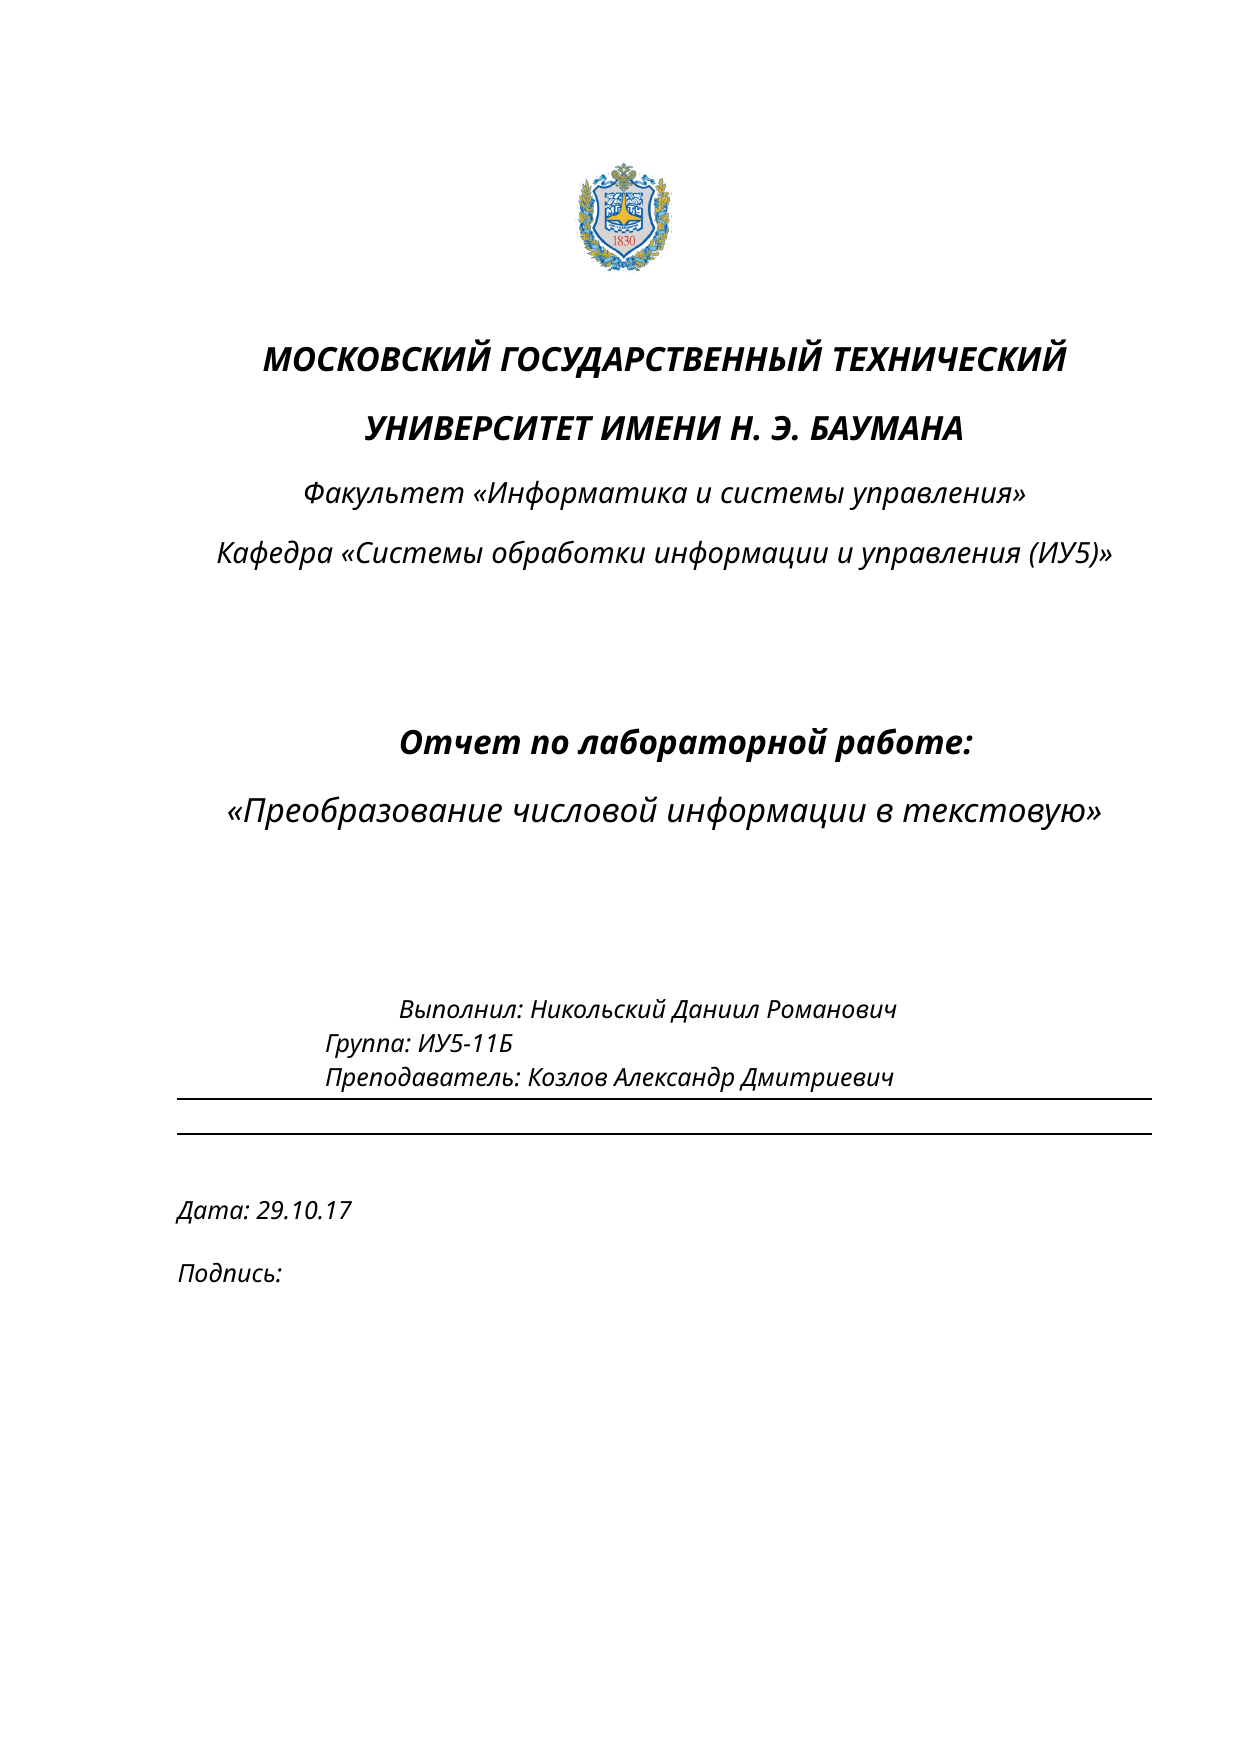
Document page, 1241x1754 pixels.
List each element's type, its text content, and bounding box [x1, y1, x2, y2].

text Отчет по лабораторной работе: [325, 719, 1152, 764]
text Дата: 29.10.17 [177, 1193, 1152, 1227]
text МОСКОВСКИЙ ГОСУДАРСТВЕННЫЙ ТЕХНИЧЕСКИЙ УНИВЕРСИТЕТ ИМЕНИ Н. Э. БАУМАНА [177, 118, 1152, 450]
text Кафедра «Системы обработки информации и управления (ИУ5)» [177, 532, 1152, 572]
text Подпись: [177, 1256, 1152, 1290]
text Факультет «Информатика и системы управления» [177, 472, 1152, 512]
text Выполнил: Никольский Даниил Романович Группа: ИУ5-11Б Преподаватель: Козлов Александр Дмитриевич [177, 991, 1152, 1098]
text «Преобразование числовой информации в текстовую» [177, 787, 1152, 832]
